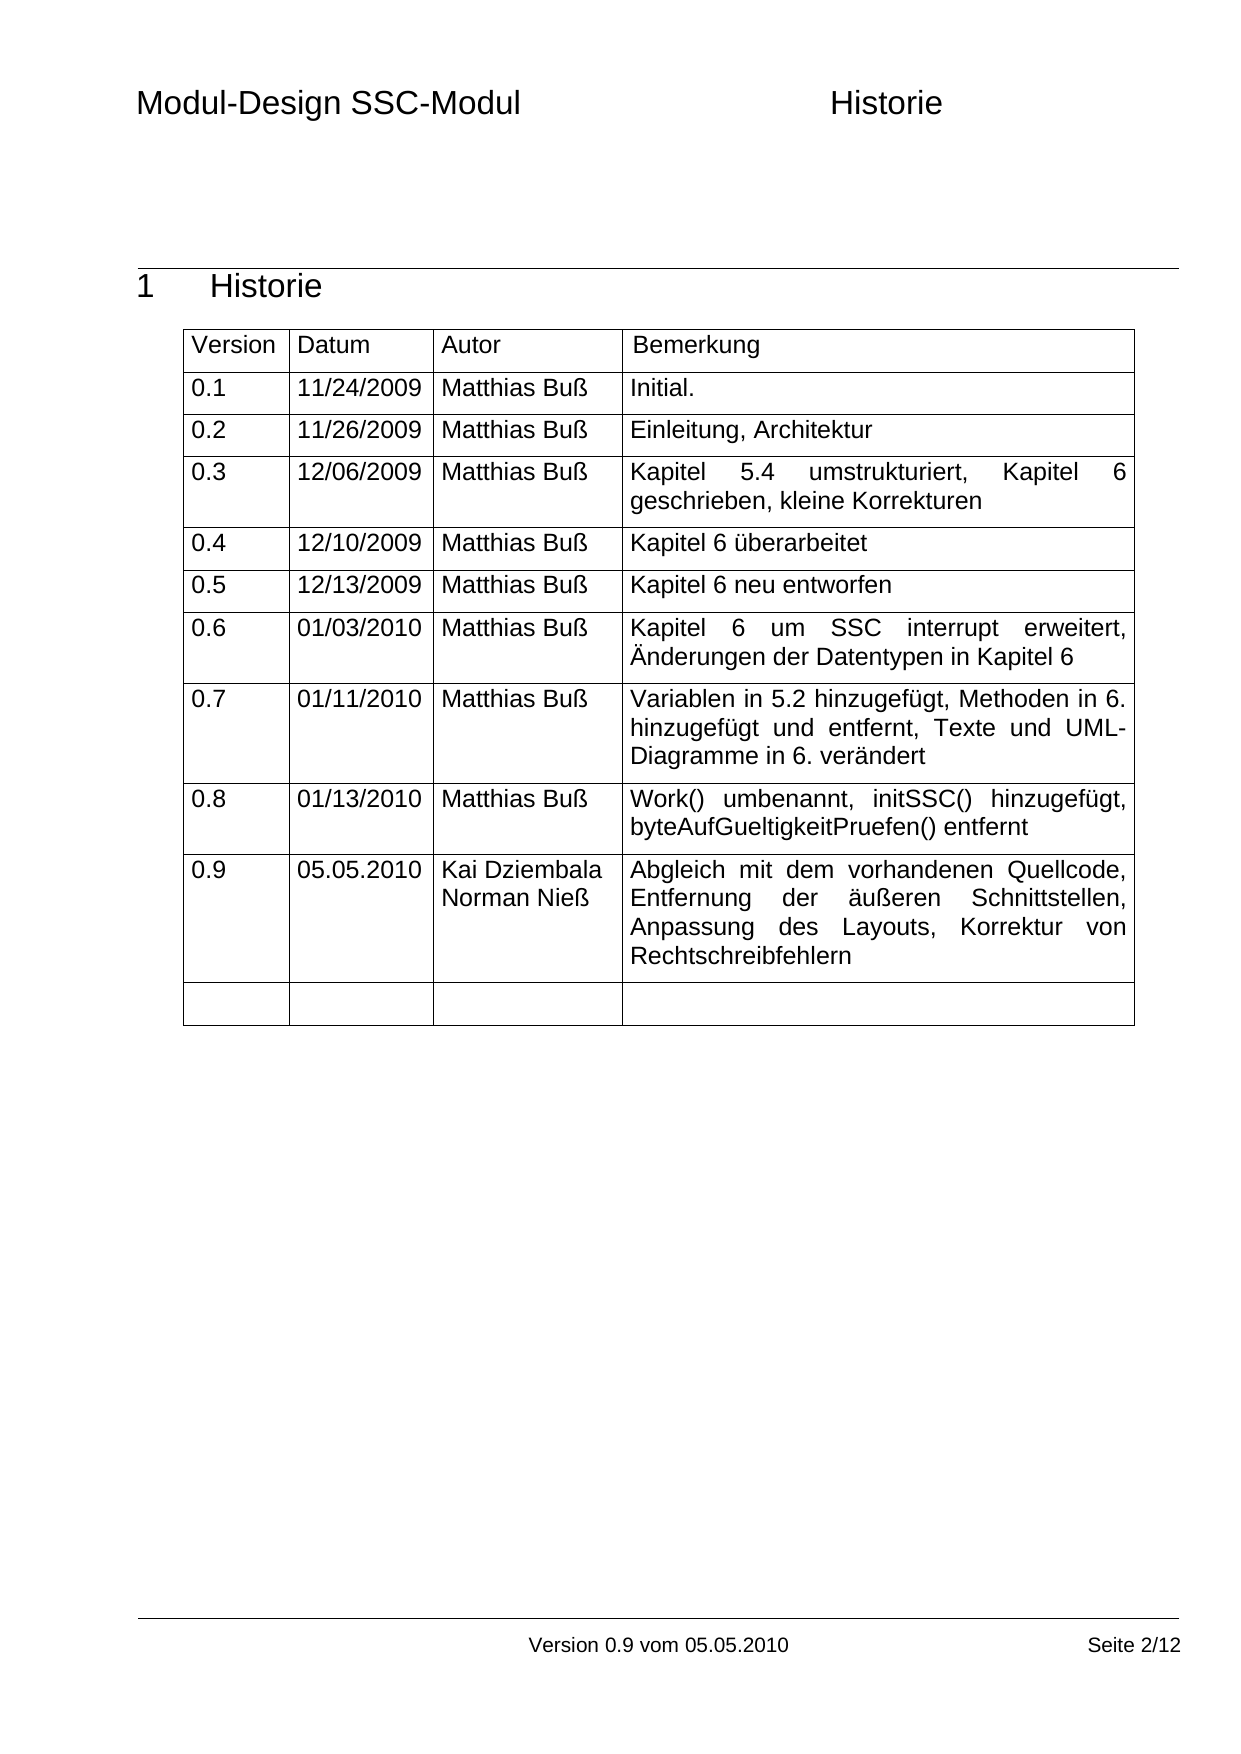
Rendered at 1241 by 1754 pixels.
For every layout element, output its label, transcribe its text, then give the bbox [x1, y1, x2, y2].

table_cell 0.9 [184, 855, 289, 982]
table_cell [623, 983, 1134, 1024]
table_cell 0.5 [184, 571, 289, 612]
table_cell 0.1 [184, 373, 289, 414]
table_cell 0.2 [184, 415, 289, 456]
table_cell 13.01.2010 [290, 784, 433, 854]
table_cell Matthias Buß [434, 528, 622, 569]
table_cell Initial. [623, 373, 1134, 414]
table_cell Matthias Buß [434, 457, 622, 527]
table_cell Kapitel 6 um SSC interrupt erweitert, Änderungen der Datentypen in Kapitel 6 [623, 613, 1134, 683]
table_cell 0.4 [184, 528, 289, 569]
table_cell 06.12.2009 [290, 457, 433, 527]
table_cell 13.12.2009 [290, 571, 433, 612]
subtitle Historie [136, 289, 1181, 304]
table_cell 0.7 [184, 684, 289, 783]
table_cell Kapitel 6 neu entworfen [623, 571, 1134, 612]
table_cell Work() umbenannt, initSSC() hinzugefügt, byteAufGueltigkeitPruefen() entfernt [623, 784, 1134, 854]
table_header Autor [434, 330, 622, 372]
table_cell Matthias Buß [434, 784, 622, 854]
table_cell 24.11.2009 [290, 373, 433, 414]
table_cell 0.3 [184, 457, 289, 527]
table_cell Kapitel 6 überarbeitet [623, 528, 1134, 569]
table_cell Abgleich mit dem vorhandenen Quellcode, Entfernung der äußeren Schnittstellen, Anpassung des Layouts, Korrektur von Rechtschreibfehlern [623, 855, 1134, 982]
table_cell [184, 983, 289, 1024]
table_cell 26.11.2009 [290, 415, 433, 456]
table_cell 03.01.2010 [290, 613, 433, 683]
table_cell Matthias Buß [434, 571, 622, 612]
table_cell 05.05.2010 [290, 855, 433, 982]
table_cell Einleitung, Architektur [623, 415, 1134, 456]
table_cell Matthias Buß [434, 415, 622, 456]
table_cell 0.6 [184, 613, 289, 683]
table_cell 11.01.2010 [290, 684, 433, 783]
table_header Version [184, 330, 289, 372]
table_cell Kapitel 5.4 umstrukturiert, Kapitel 6 geschrieben, kleine Korrekturen [623, 457, 1134, 527]
table_header Bemerkung [623, 330, 1134, 372]
table_cell Kai Dziembala Norman Nieß [434, 855, 622, 982]
table_cell 0.8 [184, 784, 289, 854]
table_cell Matthias Buß [434, 613, 622, 683]
table_cell [290, 983, 433, 1024]
table_cell Matthias Buß [434, 684, 622, 783]
table_cell 10.12.2009 [290, 528, 433, 569]
table_cell Variablen in 5.2 hinzugefügt, Methoden in 6. hinzugefügt und entfernt, Texte und UML-Diagramme in 6. verändert [623, 684, 1134, 783]
table_cell Matthias Buß [434, 373, 622, 414]
table_header Datum [290, 330, 433, 372]
table_cell [434, 983, 622, 1024]
